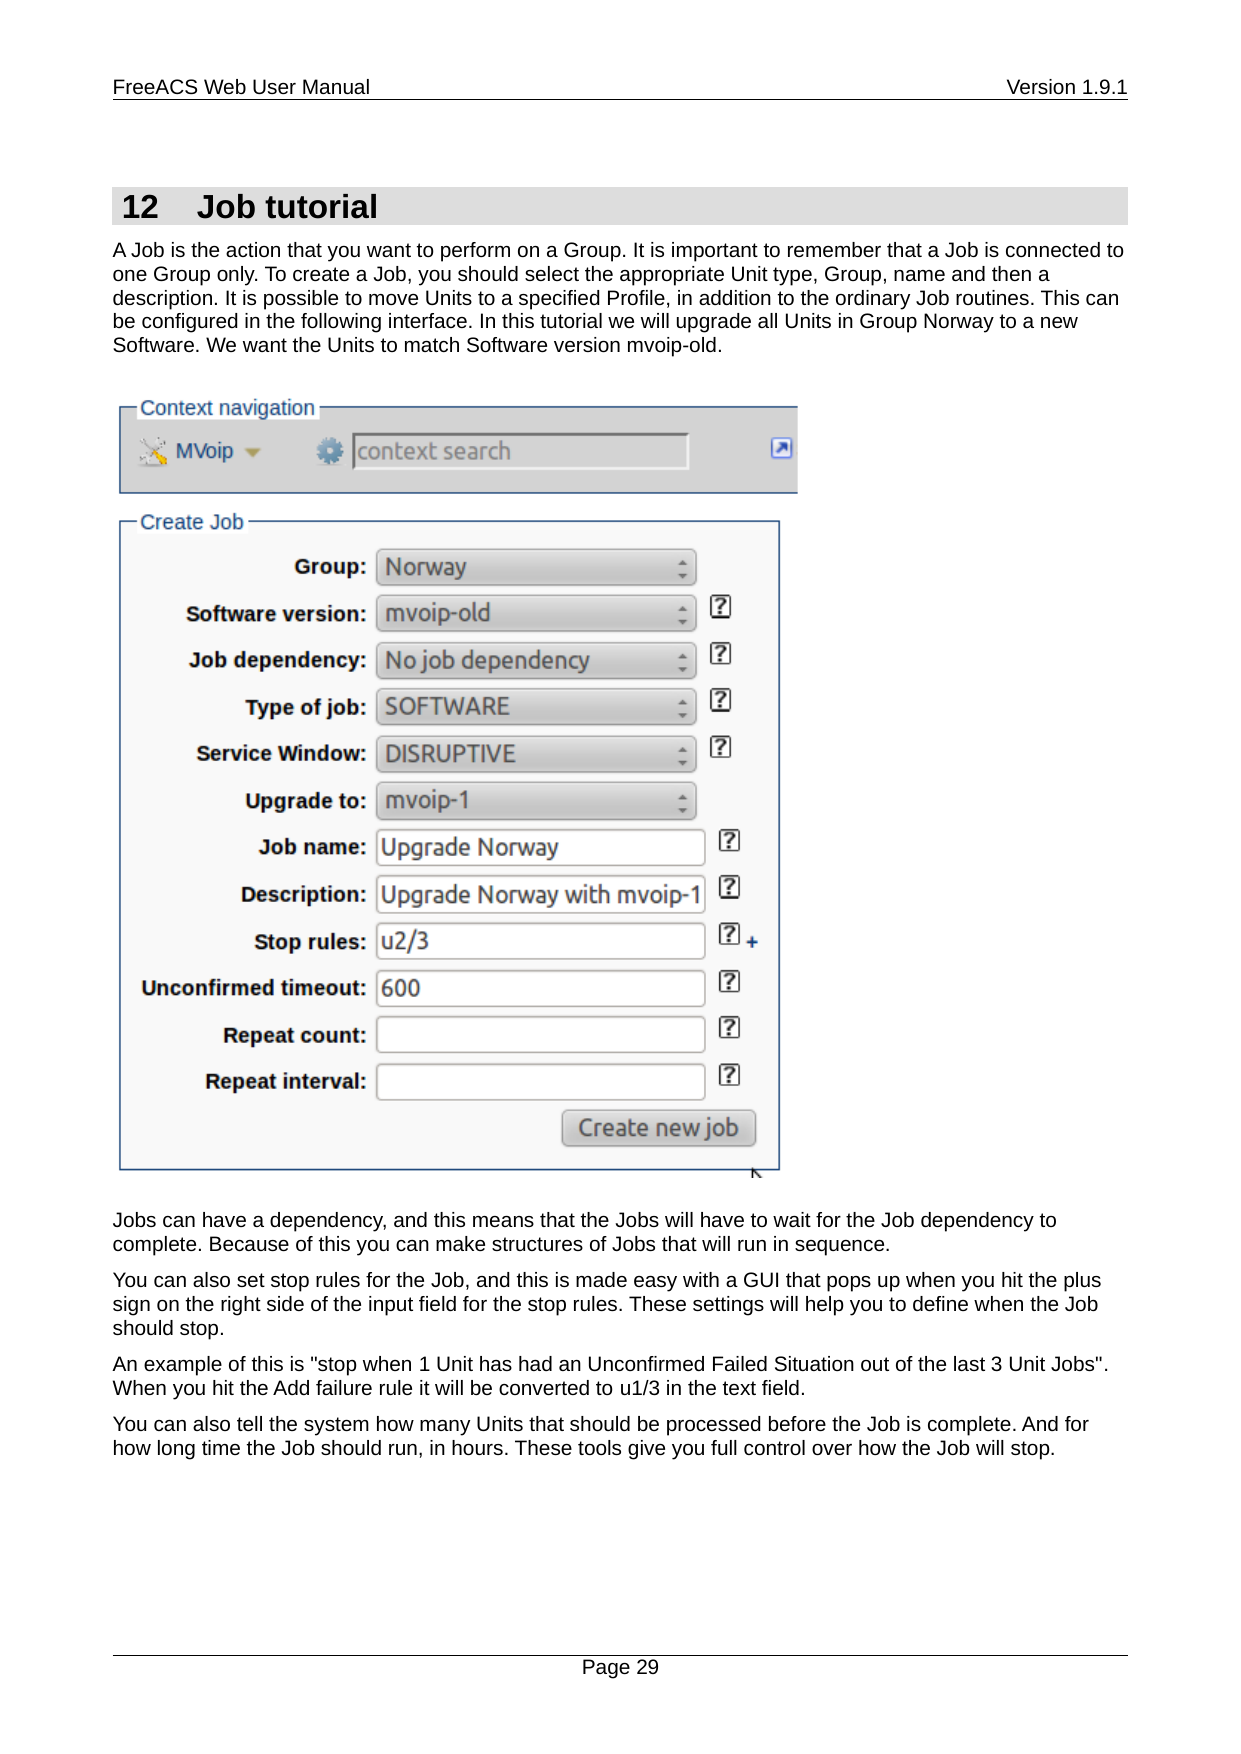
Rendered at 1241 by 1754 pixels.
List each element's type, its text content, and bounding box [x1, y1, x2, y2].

text An example of this is "stop when 1 Unit has had an Unconfirmed Failed Situation out of the last 3 Unit Jobs". When you hit the Add failure rule it will be converted to u1/3 in the text field. [112, 1352, 1128, 1399]
text You can also tell the system how many Units that should be processed before the Job is complete. And for how long time the Job should run, in hours. These tools give you full control over how the Job will stop. [112, 1411, 1128, 1459]
subtitle Job tutorial [112, 187, 1128, 225]
picture [112, 396, 798, 1178]
text Jobs can have a dependency, and this means that the Jobs will have to wait for the Job dependency to complete. Because of this you can make structures of Jobs that will run in sequence. [112, 369, 1128, 1256]
text A Job is the action that you want to perform on a Group. It is important to remember that a Job is connected to one Group only. To create a Job, you should select the appropriate Unit type, Group, name and then a description. It is possible to move Units to a specified Profile, in addition to the ordinary Job routines. This can be configured in the following interface. In this tutorial we will upgrade all Units in Group Norway to a new Software. We want the Units to match Software version mvoip-old. [112, 237, 1128, 357]
text You can also set stop rules for the Job, and this is made easy with a GUI that pops up when you hit the plus sign on the right side of the input field for the stop rules. These settings will help you to define when the Job should stop. [112, 1268, 1128, 1339]
